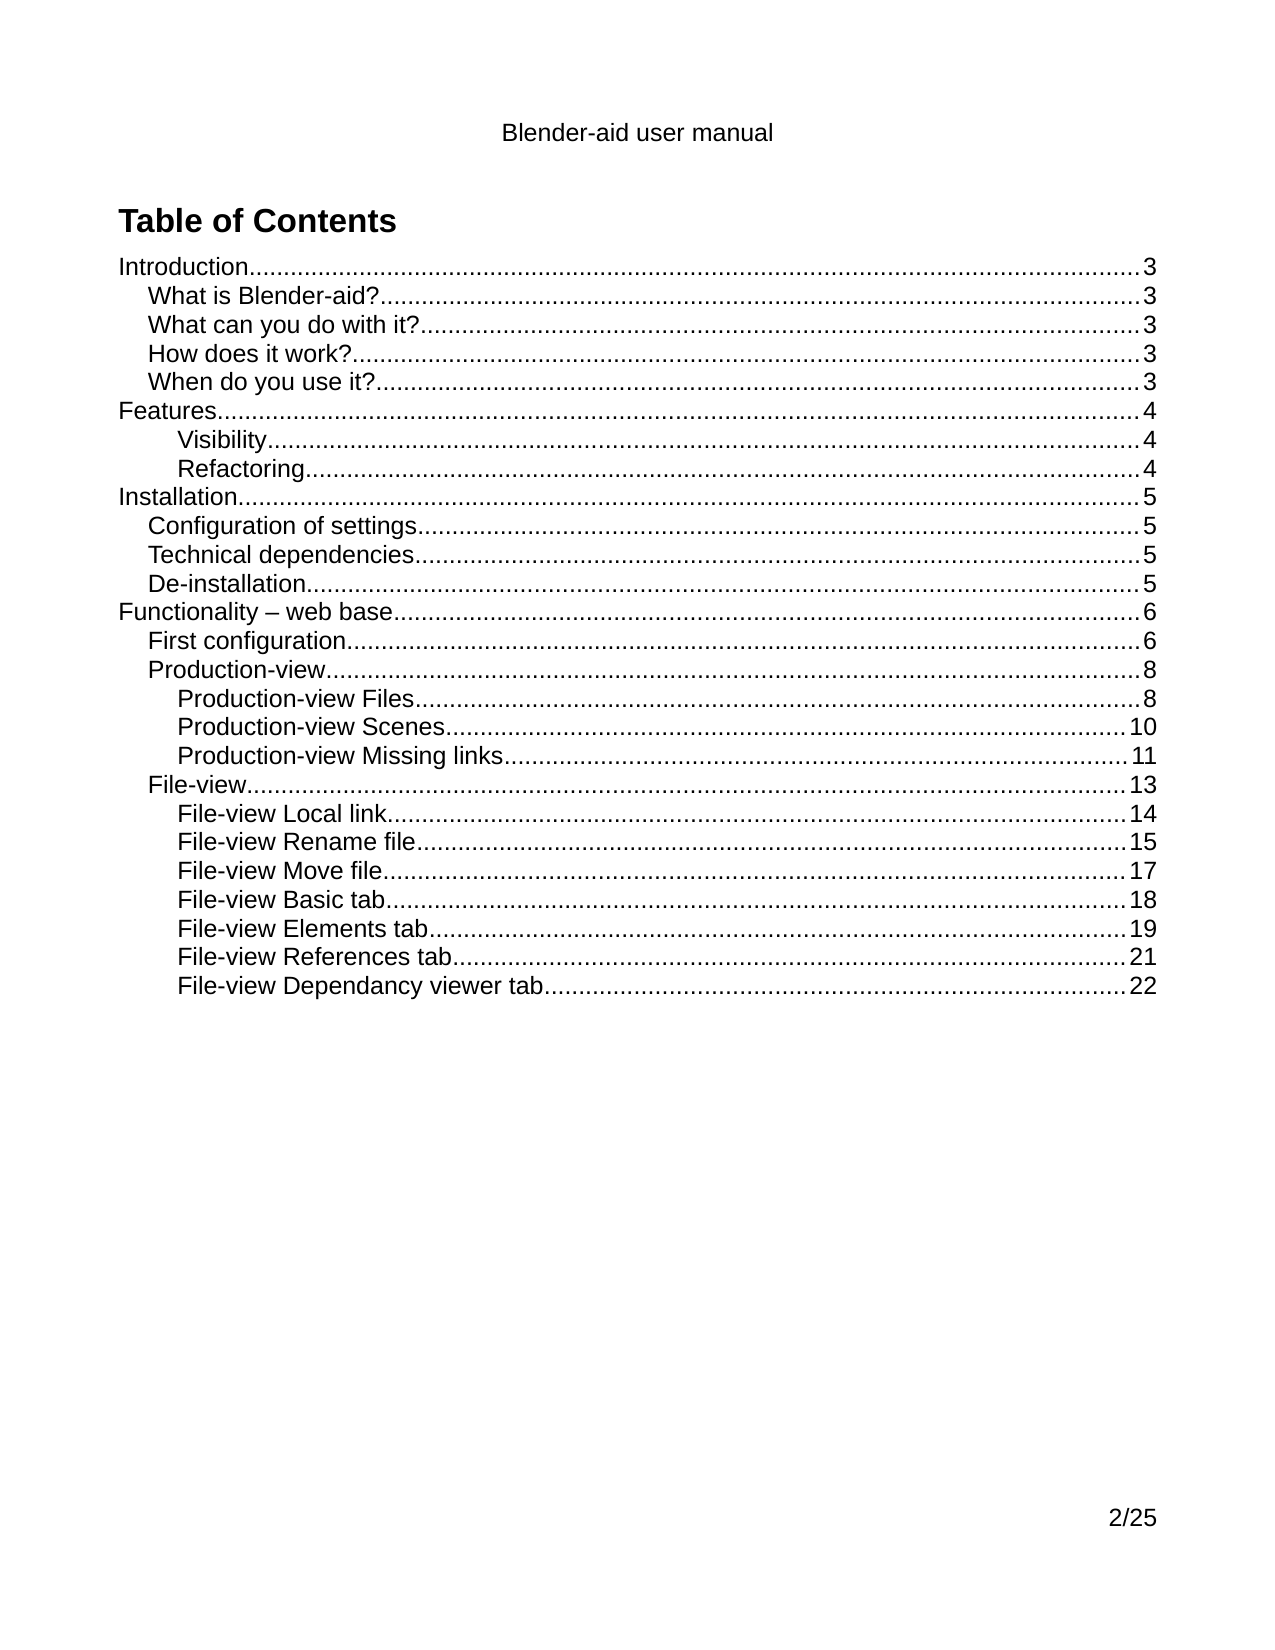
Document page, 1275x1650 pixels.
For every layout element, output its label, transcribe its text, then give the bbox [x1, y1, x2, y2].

text File-view Dependancy viewer tab 22 [177, 971, 1157, 1000]
text What can you do with it? 3 [148, 310, 1157, 338]
text Production-view Missing links 11 [177, 741, 1157, 770]
text Visibility 4 [177, 425, 1157, 453]
text Configuration of settings 5 [148, 511, 1157, 540]
text File-view 13 [148, 770, 1157, 798]
text Introduction 3 [118, 252, 1157, 281]
text Technical dependencies 5 [148, 540, 1157, 568]
text Features 4 [118, 396, 1157, 425]
text Production-view Files 8 [177, 683, 1157, 712]
text File-view Elements tab 19 [177, 913, 1157, 942]
text Installation 5 [118, 482, 1157, 511]
text File-view References tab 21 [177, 942, 1157, 971]
text De-installation 5 [148, 568, 1157, 597]
text Production-view 8 [148, 655, 1157, 683]
text Functionality – web base 6 [118, 597, 1157, 626]
subtitle Table of Contents [118, 201, 1157, 240]
text First configuration 6 [148, 626, 1157, 655]
text File-view Move file 17 [177, 856, 1157, 885]
text When do you use it? 3 [148, 367, 1157, 396]
text What is Blender-aid? 3 [148, 281, 1157, 310]
text File-view Basic tab 18 [177, 885, 1157, 913]
text Refactoring 4 [177, 453, 1157, 482]
text File-view Local link 14 [177, 798, 1157, 827]
text How does it work? 3 [148, 338, 1157, 367]
text Production-view Scenes 10 [177, 712, 1157, 741]
text File-view Rename file 15 [177, 827, 1157, 856]
